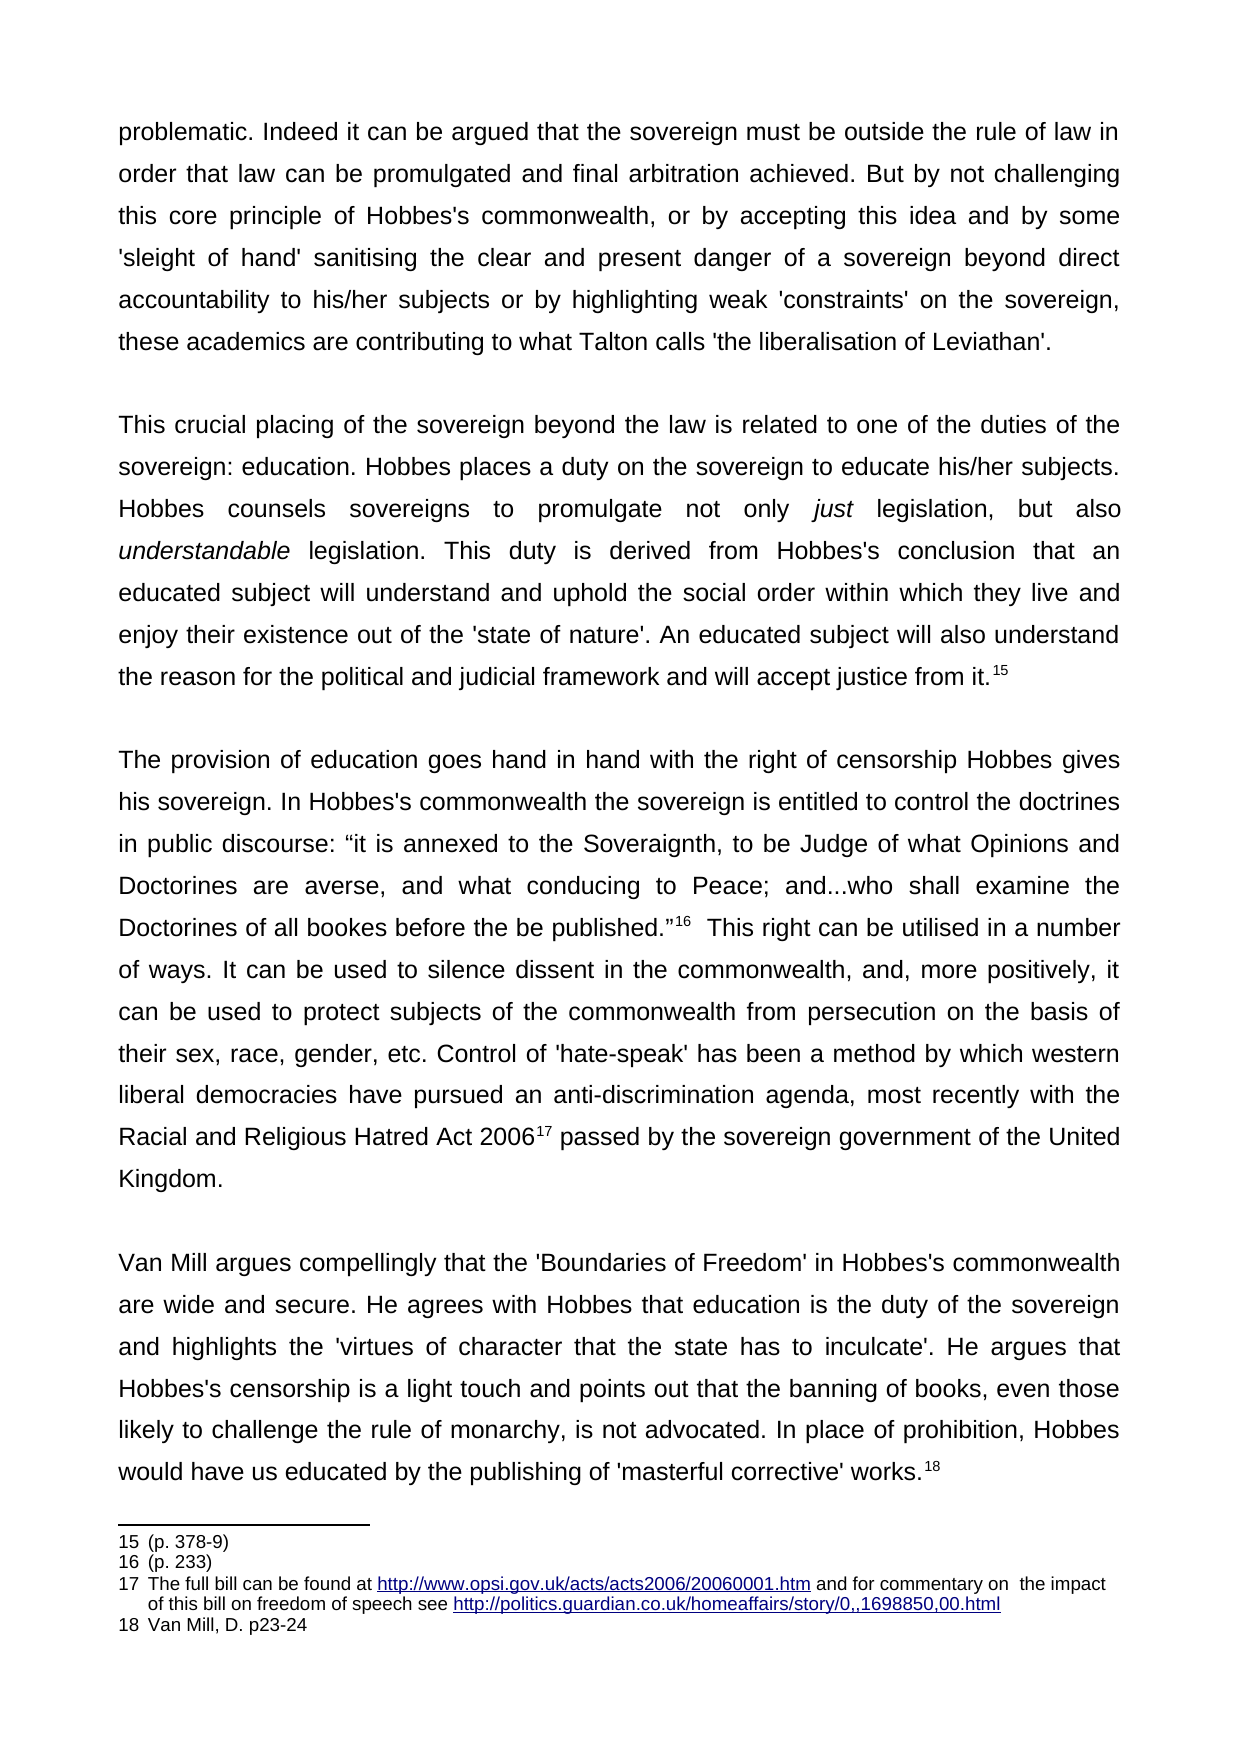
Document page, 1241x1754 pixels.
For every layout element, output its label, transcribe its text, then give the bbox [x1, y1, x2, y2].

text Van Mill, D. p23-24 [118, 1615, 1122, 1636]
text The full bill can be found at http://www.opsi.gov.uk/acts/acts2006/20060001.htm and for commentary on the impact of this bill on freedom of speech see http://politics.guardian.co.uk/homeaffairs/story/0,,1698850,00.html [118, 1573, 1122, 1615]
text Van Mill argues compellingly that the 'Boundaries of Freedom' in Hobbes's commonwealth are wide and secure. He agrees with Hobbes that education is the duty of the sovereign and highlights the 'virtues of character that the state has to inculcate'. He argues that Hobbes's censorship is a light touch and points out that the banning of books, even those likely to challenge the rule of monarchy, is not advocated. In place of prohibition, Hobbes would have us educated by the publishing of 'masterful corrective' works. [118, 1249, 1122, 1486]
text (p. 233) [118, 1552, 1122, 1573]
text problematic. Indeed it can be argued that the sovereign must be outside the rule of law in order that law can be promulgated and final arbitration achieved. But by not challenging this core principle of Hobbes's commonwealth, or by accepting this idea and by some 'sleight of hand' sanitising the clear and present danger of a sovereign beyond direct accountability to his/her subjects or by highlighting weak 'constraints' on the sovereign, these academics are contributing to what Talton calls 'the liberalisation of Leviathan'. [118, 118, 1122, 355]
text (p. 378-9) [118, 1531, 1122, 1552]
text This crucial placing of the sovereign beyond the law is related to one of the duties of the sovereign: education. Hobbes places a duty on the sovereign to educate his/her subjects. Hobbes counsels sovereigns to promulgate not only just legislation, but also understandable legislation. This duty is derived from Hobbes's conclusion that an educated subject will understand and uphold the social order within which they live and enjoy their existence out of the 'state of nature'. An educated subject will also understand the reason for the political and judicial framework and will accept justice from it. [118, 411, 1122, 690]
text The provision of education goes hand in hand with the right of censorship Hobbes gives his sovereign. In Hobbes's commonwealth the sovereign is entitled to control the doctrines in public discourse: “it is annexed to the Soveraignth, to be Judge of what Opinions and Doctorines are averse, and what conducing to Peace; and...who shall examine the Doctorines of all bookes before the be published.” This right can be utilised in a number of ways. It can be used to silence dissent in the commonwealth, and, more positively, it can be used to protect subjects of the commonwealth from persecution on the basis of their sex, race, gender, etc. Control of 'hate-speak' has been a method by which western liberal democracies have pursued an anti-discrimination agenda, most recently with the Racial and Religious Hatred Act 2006 passed by the sovereign government of the United Kingdom. [118, 746, 1122, 1193]
